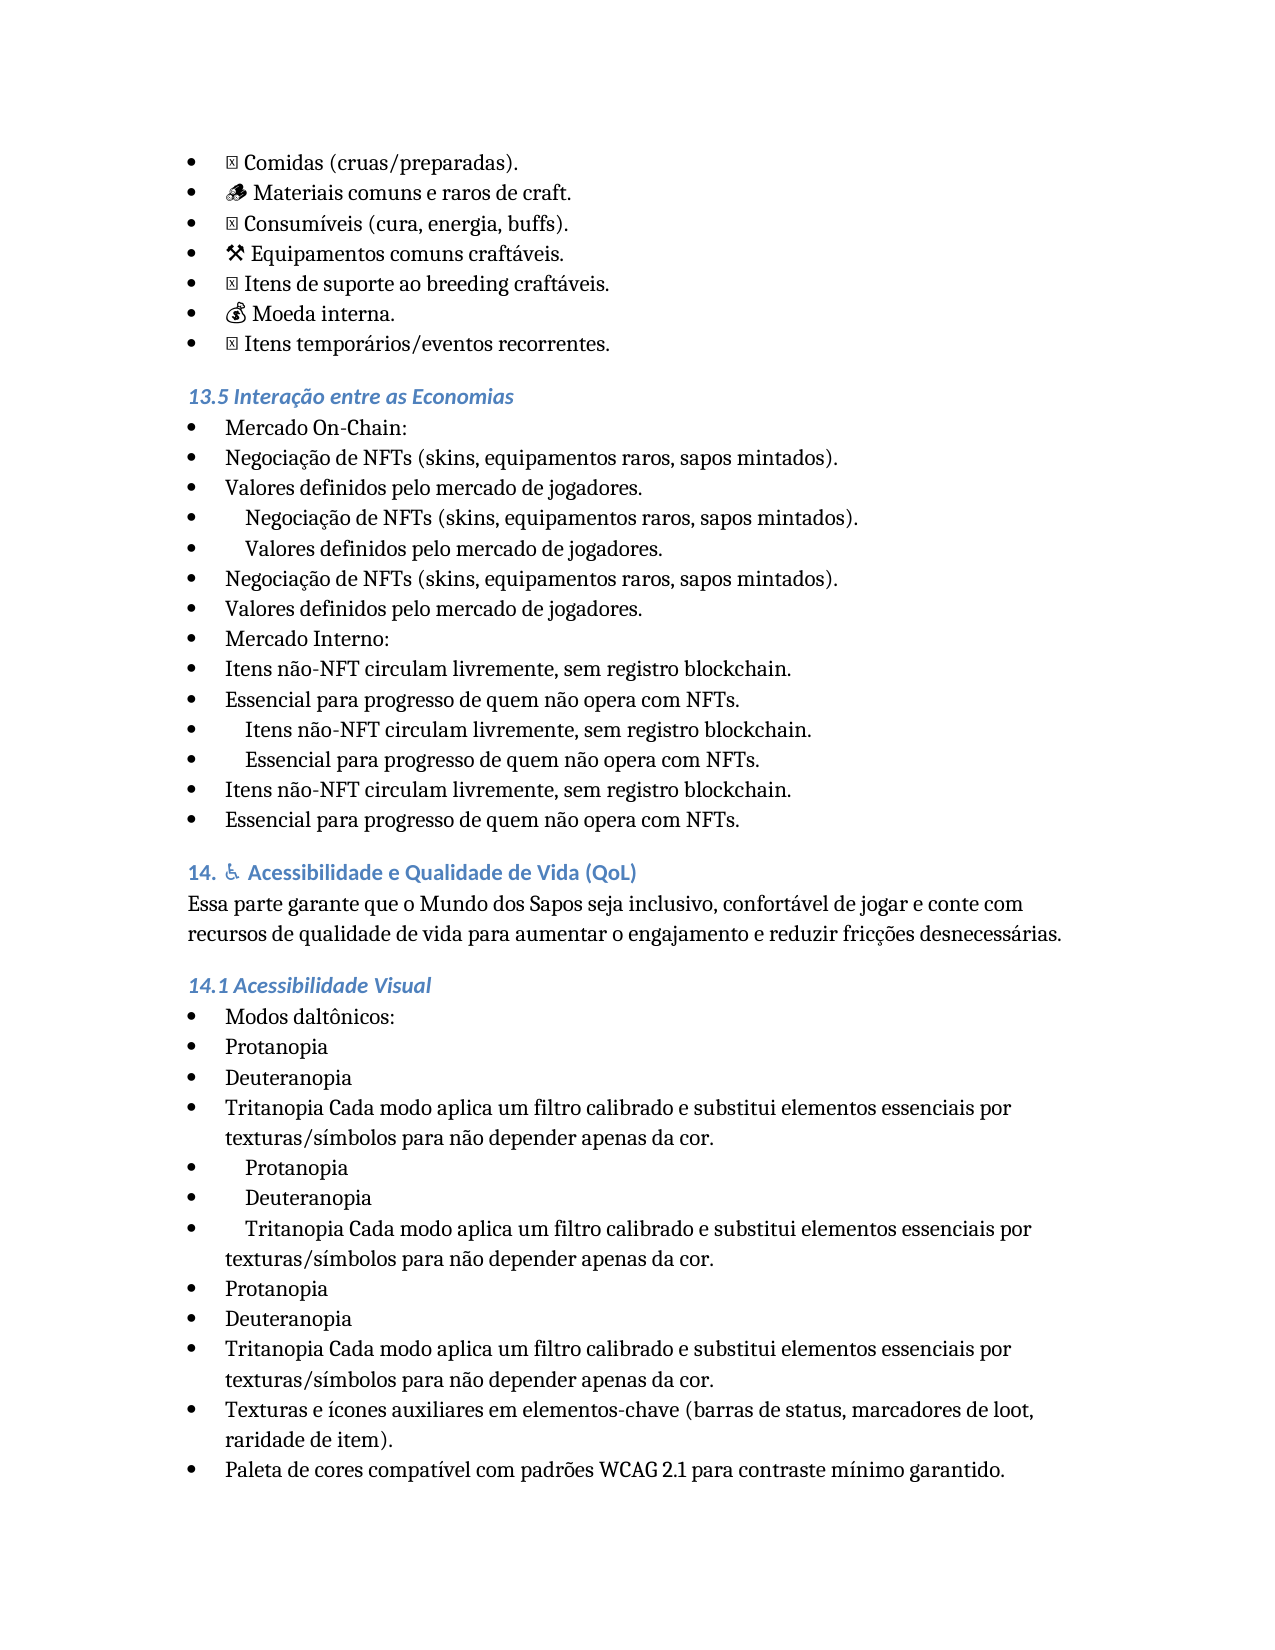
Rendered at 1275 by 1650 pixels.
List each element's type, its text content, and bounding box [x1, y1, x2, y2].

list Mercado Interno: [187, 626, 1087, 652]
list Paleta de cores compatível com padrões WCAG 2.1 para contraste mínimo garantido. [187, 1457, 1087, 1483]
list Essencial para progresso de quem não opera com NFTs. [187, 747, 1087, 773]
list Tritanopia Cada modo aplica um filtro calibrado e substitui elementos essenciais por texturas/símbolos para não depender apenas da cor. [187, 1336, 1087, 1393]
list Itens não‑NFT circulam livremente, sem registro blockchain. [187, 717, 1087, 743]
list Essencial para progresso de quem não opera com NFTs. [187, 686, 1087, 713]
text Essa parte garante que o Mundo dos Sapos seja inclusivo, confortável de jogar e conte com recursos de qualidade de vida para aumentar o engajamento e reduzir fricções desnecessárias. [187, 890, 1087, 947]
subtitle 13.5 Interação entre as Economias [187, 382, 1087, 410]
list Modos daltônicos: [187, 1004, 1087, 1030]
list Negociação de NFTs (skins, equipamentos raros, sapos mintados). [187, 505, 1087, 531]
list Texturas e ícones auxiliares em elementos-chave (barras de status, marcadores de loot, raridade de item). [187, 1397, 1087, 1453]
list Protanopia [187, 1034, 1087, 1060]
list Essencial para progresso de quem não opera com NFTs. [187, 807, 1087, 833]
list 🧃 Consumíveis (cura, energia, buffs). [187, 210, 1087, 237]
list 🪵 Materiais comuns e raros de craft. [187, 180, 1087, 207]
list Tritanopia Cada modo aplica um filtro calibrado e substitui elementos essenciais por texturas/símbolos para não depender apenas da cor. [187, 1094, 1087, 1151]
list Mercado On‑Chain: [187, 414, 1087, 441]
list Valores definidos pelo mercado de jogadores. [187, 475, 1087, 501]
list Negociação de NFTs (skins, equipamentos raros, sapos mintados). [187, 566, 1087, 592]
list Deuteranopia [187, 1185, 1087, 1211]
subtitle 14.1 Acessibilidade Visual [187, 972, 1087, 1000]
subtitle 14. ♿ Acessibilidade e Qualidade de Vida (QoL) [187, 858, 1087, 886]
list ⚒ Equipamentos comuns craftáveis. [187, 241, 1087, 267]
list 💰 Moeda interna. [187, 301, 1087, 327]
list Itens não‑NFT circulam livremente, sem registro blockchain. [187, 777, 1087, 803]
list Valores definidos pelo mercado de jogadores. [187, 535, 1087, 562]
list Valores definidos pelo mercado de jogadores. [187, 596, 1087, 622]
list Tritanopia Cada modo aplica um filtro calibrado e substitui elementos essenciais por texturas/símbolos para não depender apenas da cor. [187, 1215, 1087, 1272]
list Protanopia [187, 1155, 1087, 1181]
list Negociação de NFTs (skins, equipamentos raros, sapos mintados). [187, 445, 1087, 471]
list Protanopia [187, 1276, 1087, 1302]
list 🍖 Comidas (cruas/preparadas). [187, 150, 1087, 176]
list Deuteranopia [187, 1064, 1087, 1091]
list Deuteranopia [187, 1306, 1087, 1332]
list 🎯 Itens temporários/eventos recorrentes. [187, 331, 1087, 358]
list Itens não‑NFT circulam livremente, sem registro blockchain. [187, 656, 1087, 682]
list 🧩 Itens de suporte ao breeding craftáveis. [187, 271, 1087, 297]
